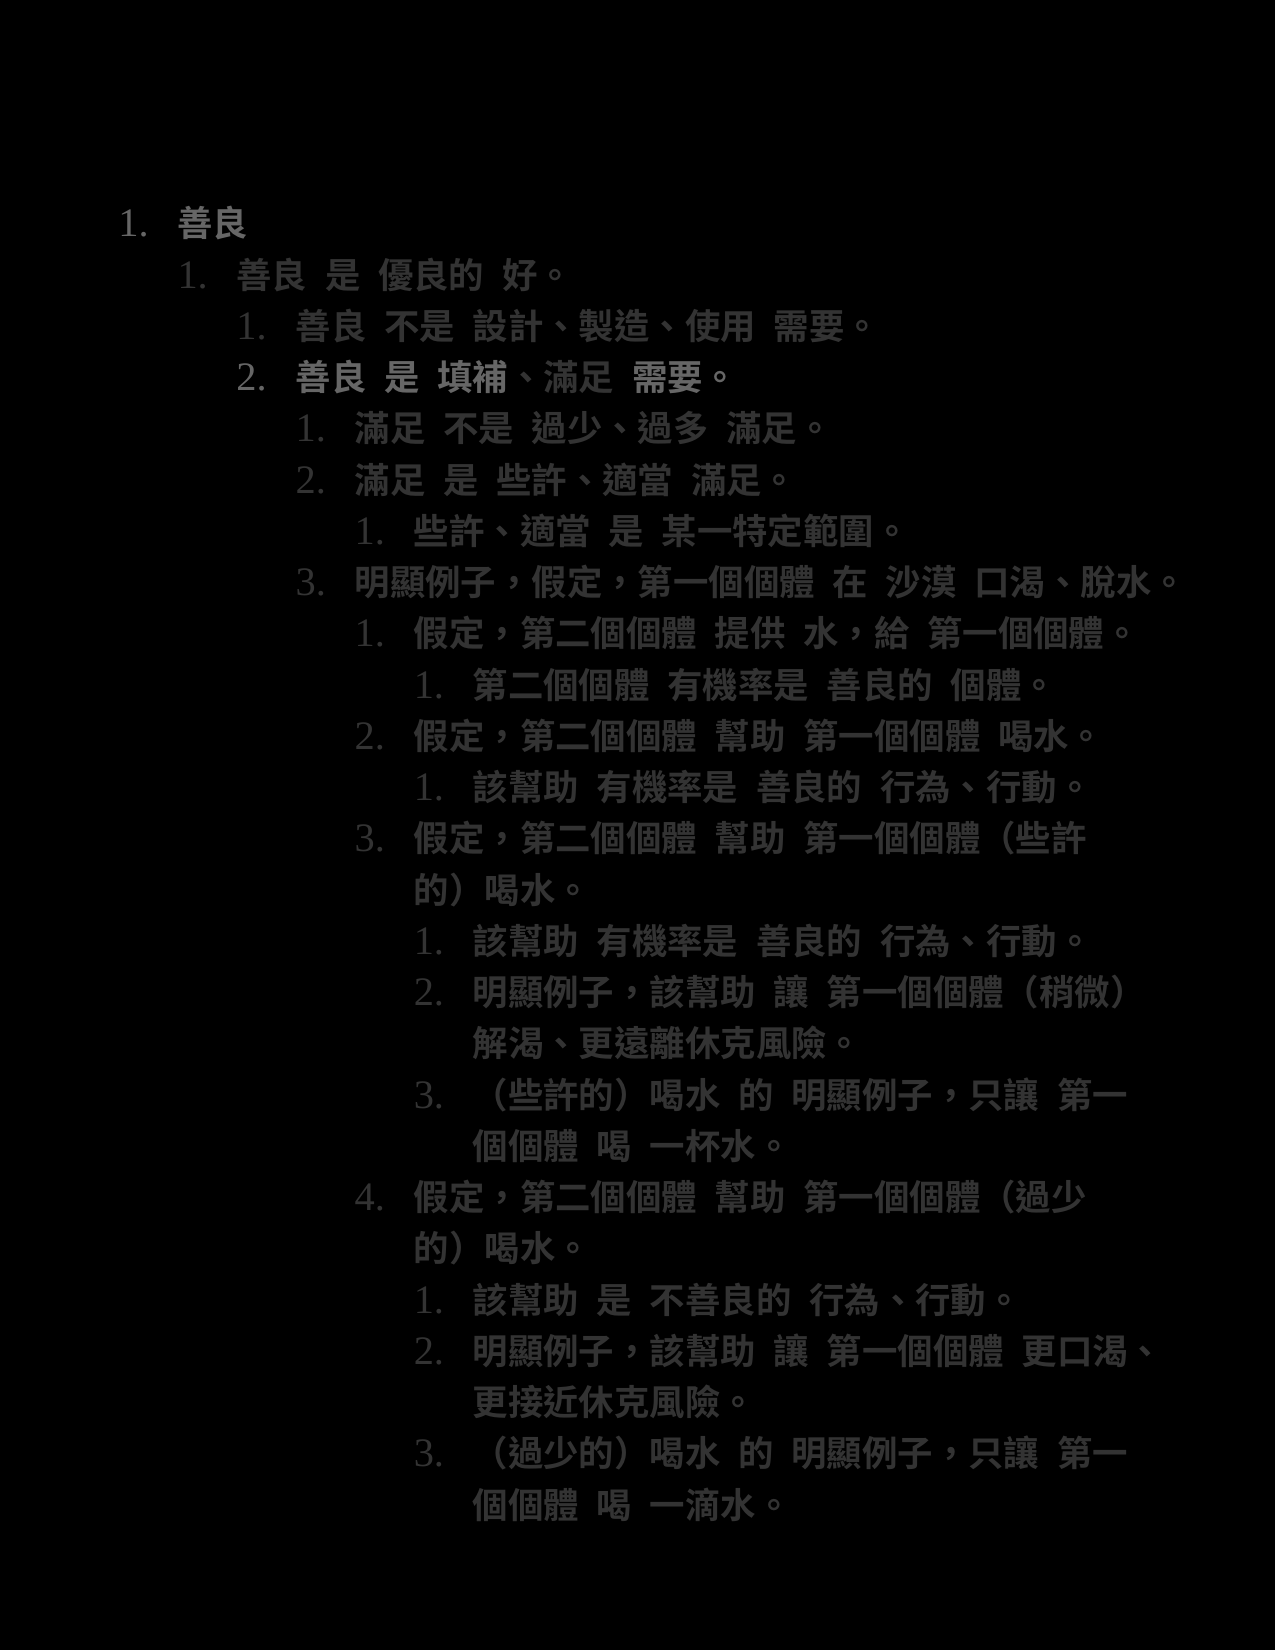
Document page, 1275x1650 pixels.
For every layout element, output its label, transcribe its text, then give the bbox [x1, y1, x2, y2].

list 滿足 不是 過少、過多 滿足。 [295, 401, 1157, 452]
list 該幫助 有機率是 善良的 行為、行動。 [413, 759, 1157, 811]
list 滿足 是 些許、適當 滿足。 [295, 452, 1157, 503]
list （些許的）喝水 的 明顯例子，只讓 第一個個體 喝 一杯水。 [413, 1067, 1157, 1169]
list 假定，第二個個體 幫助 第一個個體（些許的）喝水。 [354, 811, 1157, 913]
list 善良 [118, 196, 1157, 247]
list 該幫助 是 不善良的 行為、行動。 [413, 1272, 1157, 1323]
list 第二個個體 有機率是 善良的 個體。 [413, 657, 1157, 708]
list （過少的）喝水 的 明顯例子，只讓 第一個個體 喝 一滴水。 [413, 1426, 1157, 1528]
list 明顯例子，假定，第一個個體 在 沙漠 口渴、脫水。 [295, 554, 1157, 606]
list 明顯例子，該幫助 讓 第一個個體（稍微）解渴、更遠離休克風險。 [413, 964, 1157, 1067]
list 假定，第二個個體 幫助 第一個個體（過少的）喝水。 [354, 1169, 1157, 1272]
list 些許、適當 是 某一特定範圍。 [354, 503, 1157, 554]
list 明顯例子，該幫助 讓 第一個個體 更口渴、更接近休克風險。 [413, 1323, 1157, 1426]
list 假定，第二個個體 提供 水，給 第一個個體。 [354, 606, 1157, 657]
list 善良 不是 設計、製造、使用 需要。 [236, 298, 1157, 349]
list 假定，第二個個體 幫助 第一個個體 喝水。 [354, 708, 1157, 759]
list 善良 是 優良的 好。 [177, 247, 1157, 298]
list 善良 是 填補、滿足 需要。 [236, 349, 1157, 401]
list 該幫助 有機率是 善良的 行為、行動。 [413, 913, 1157, 964]
